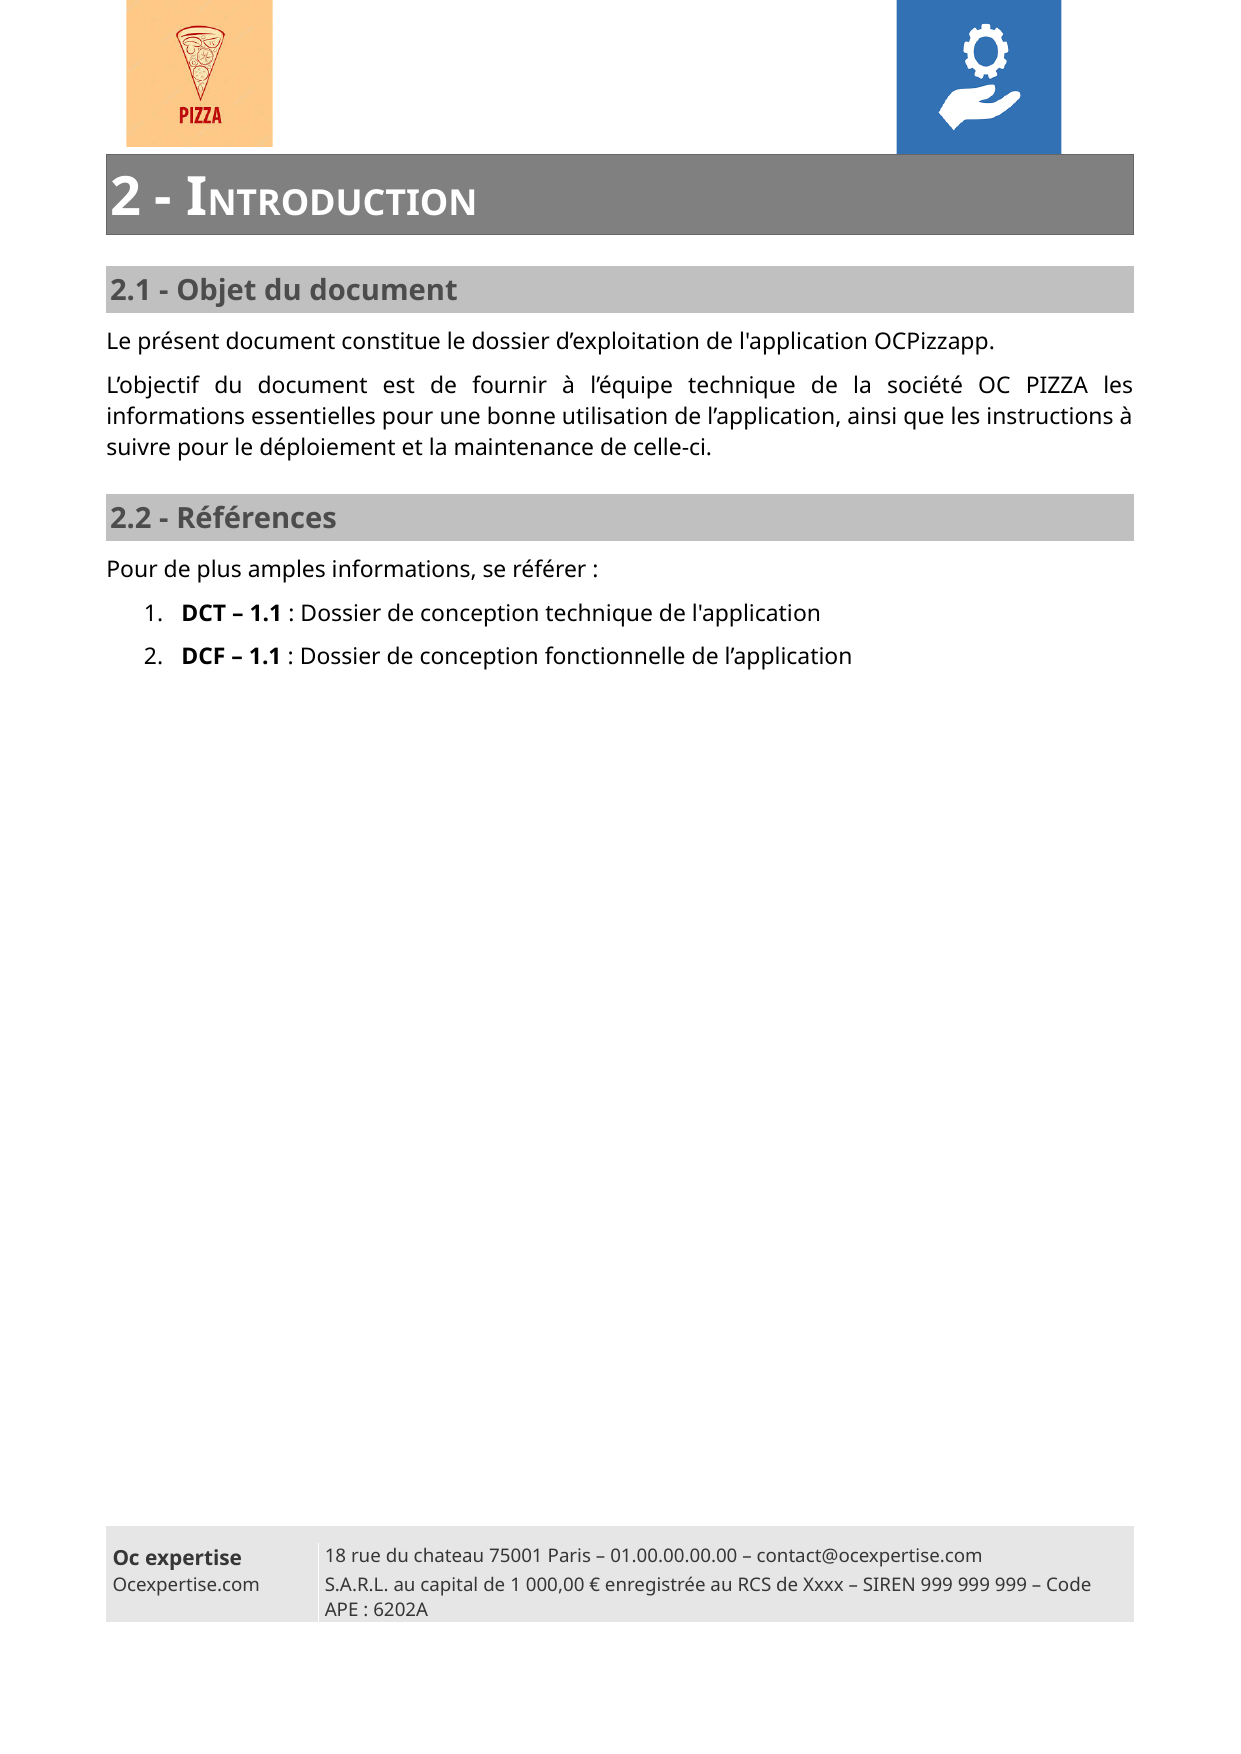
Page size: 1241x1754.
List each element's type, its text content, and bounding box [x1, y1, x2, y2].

picture [896, 0, 1062, 154]
subtitle Références [107, 495, 1133, 540]
text L’objectif du document est de fournir à l’équipe technique de la société OC PIZZA les informations essentielles pour une bonne utilisation de l’application, ainsi que les instructions à suivre pour le déploiement et la maintenance de celle-ci. [106, 369, 1134, 462]
list DCF – 1.1 : Dossier de conception fonctionnelle de l’application [144, 640, 1134, 672]
text Pour de plus amples informations, se référer : [106, 553, 1134, 584]
text Le présent document constitue le dossier d’exploitation de l'application OCPizzapp. [106, 325, 1134, 356]
list DCT – 1.1 : Dossier de conception technique de l'application [144, 597, 1134, 628]
subtitle Introduction [107, 155, 1133, 234]
subtitle Objet du document [107, 267, 1133, 312]
picture [126, 0, 273, 147]
